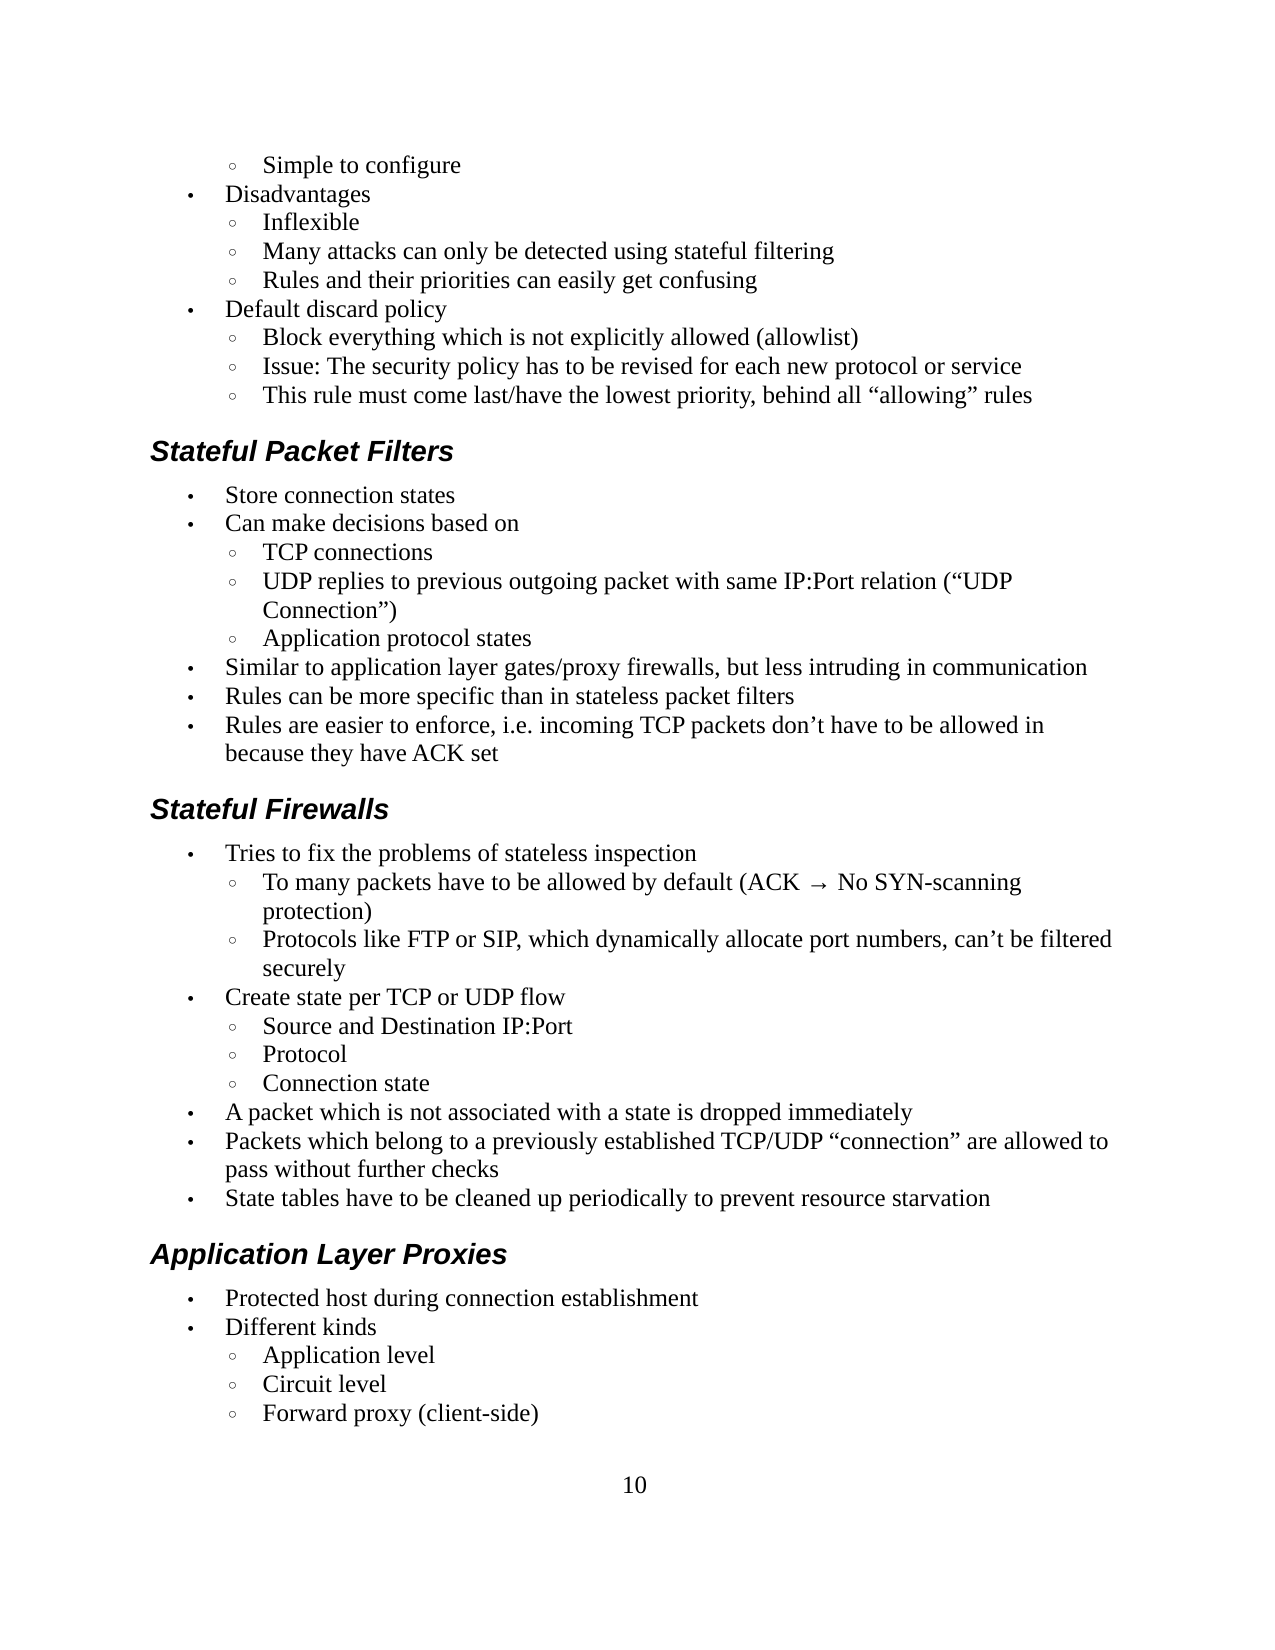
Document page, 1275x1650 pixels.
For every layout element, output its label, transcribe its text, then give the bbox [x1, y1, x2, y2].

list Rules and their priorities can easily get confusing [225, 265, 1125, 294]
list Simple to configure [225, 150, 1125, 179]
list Create state per TCP or UDP flow [187, 982, 1125, 1011]
list Inflexible [225, 207, 1125, 236]
list Tries to fix the problems of stateless inspection [187, 838, 1125, 867]
list Packets which belong to a previously established TCP/UDP “connection” are allowed to pass without further checks [187, 1126, 1125, 1183]
list Issue: The security policy has to be revised for each new protocol or service [225, 351, 1125, 380]
list State tables have to be cleaned up periodically to prevent resource starvation [187, 1183, 1125, 1212]
list Many attacks can only be detected using stateful filtering [225, 236, 1125, 265]
list Source and Destination IP:Port [225, 1011, 1125, 1039]
subtitle Application Layer Proxies [150, 1237, 1125, 1271]
list This rule must come last/have the lowest priority, behind all “allowing” rules [225, 380, 1125, 409]
list Similar to application layer gates/proxy firewalls, but less intruding in communication [187, 652, 1125, 681]
list Protocol [225, 1039, 1125, 1068]
list A packet which is not associated with a state is dropped immediately [187, 1097, 1125, 1126]
list Connection state [225, 1068, 1125, 1097]
list Rules are easier to enforce, i.e. incoming TCP packets don’t have to be allowed in because they have ACK set [187, 710, 1125, 767]
list Forward proxy (client-side) [225, 1398, 1125, 1427]
list UDP replies to previous outgoing packet with same IP:Port relation (“UDP Connection”) [225, 566, 1125, 623]
subtitle Stateful Packet Filters [150, 434, 1125, 467]
list To many packets have to be allowed by default (ACK → No SYN-scanning protection) [225, 867, 1125, 924]
list TCP connections [225, 537, 1125, 566]
list Default discard policy [187, 294, 1125, 322]
list Circuit level [225, 1369, 1125, 1398]
list Can make decisions based on [187, 508, 1125, 537]
list Protected host during connection establishment [187, 1283, 1125, 1312]
list Disadvantages [187, 179, 1125, 207]
list Store connection states [187, 480, 1125, 508]
list Block everything which is not explicitly allowed (allowlist) [225, 322, 1125, 351]
list Application protocol states [225, 623, 1125, 652]
list Application level [225, 1341, 1125, 1369]
subtitle Stateful Firewalls [150, 792, 1125, 826]
list Rules can be more specific than in stateless packet filters [187, 681, 1125, 710]
list Different kinds [187, 1312, 1125, 1341]
list Protocols like FTP or SIP, which dynamically allocate port numbers, can’t be filtered securely [225, 924, 1125, 982]
